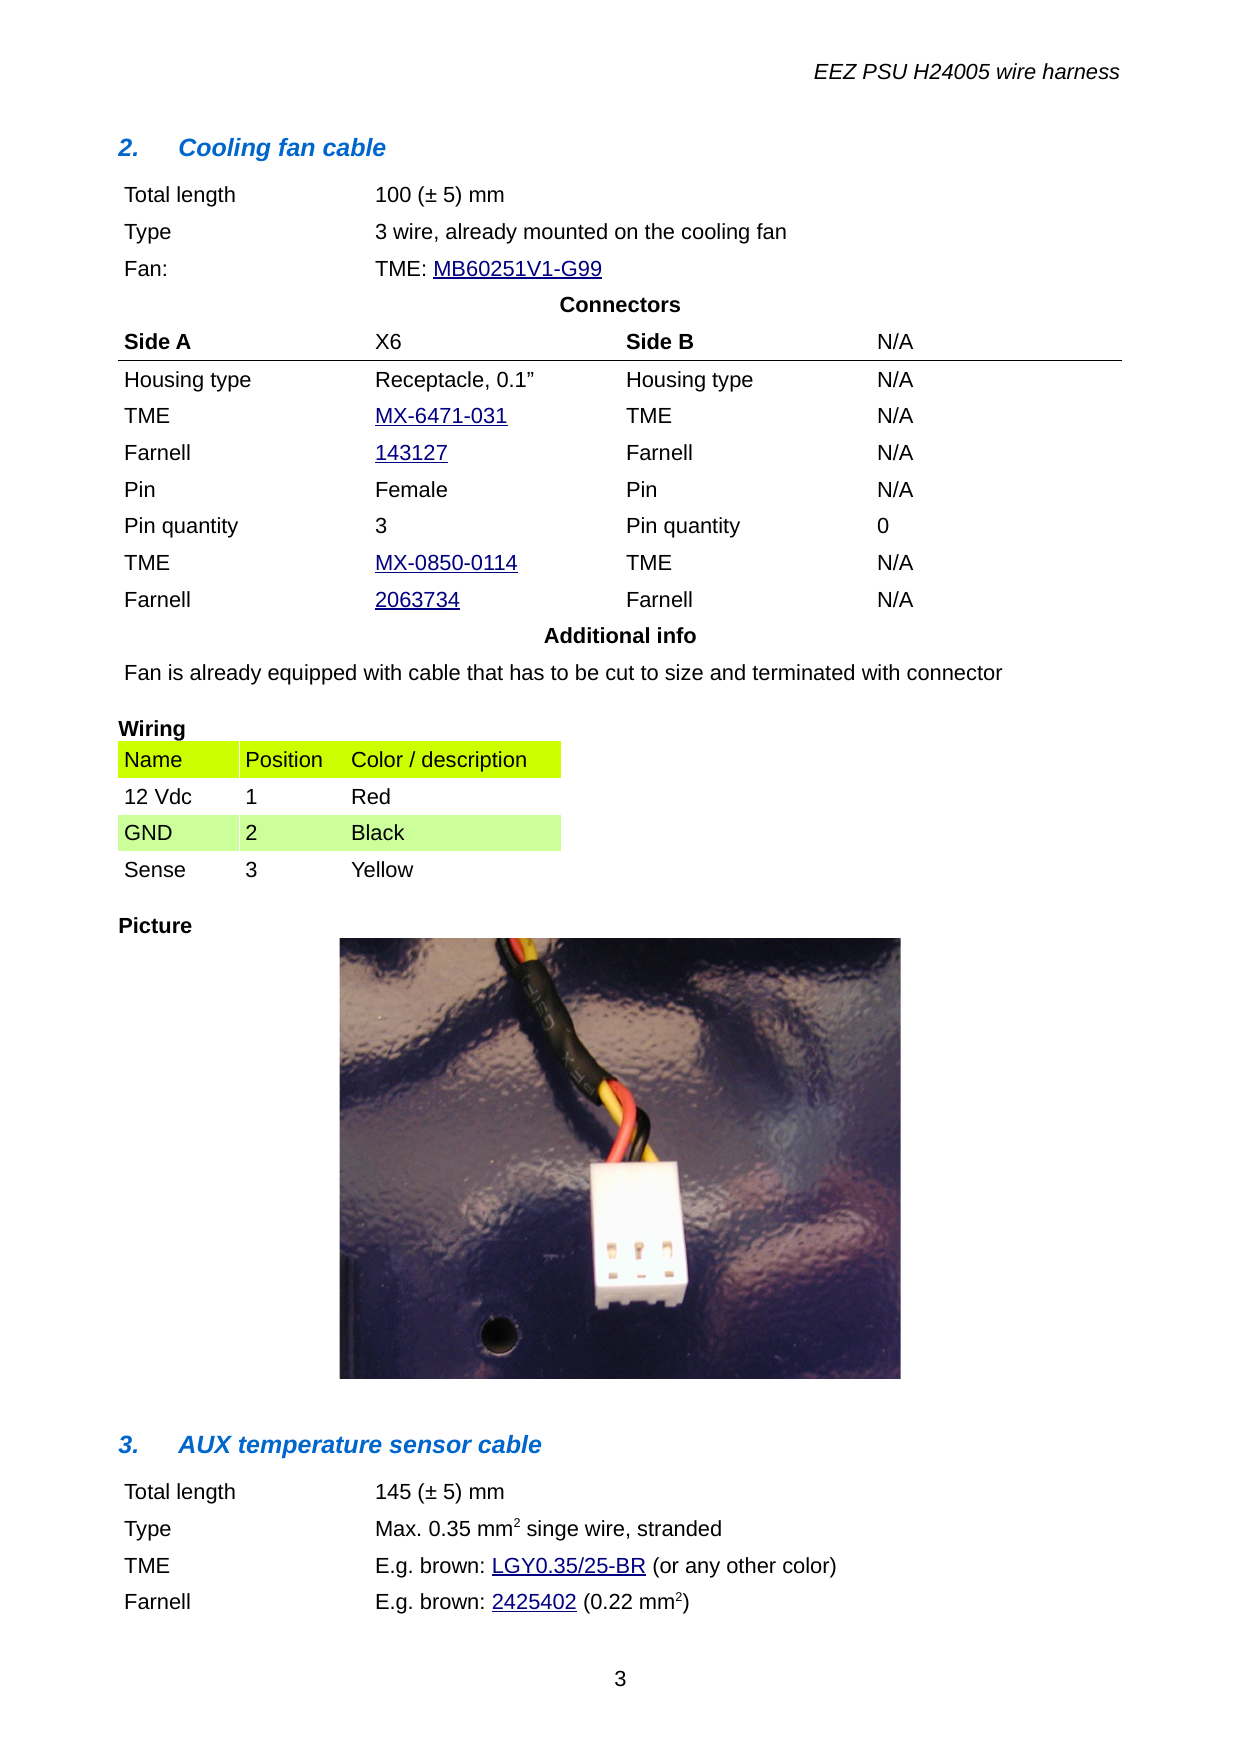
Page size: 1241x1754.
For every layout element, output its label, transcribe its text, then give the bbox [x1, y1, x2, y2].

table_cell Farnell [118, 1584, 369, 1620]
table_cell Pin [620, 471, 871, 507]
table_cell Receptacle, 0.1” [369, 361, 620, 397]
table_header Color / description [345, 741, 561, 778]
subtitle AUX temperature sensor cable [118, 1430, 1122, 1459]
table_cell GND [118, 815, 239, 851]
table_cell Farnell [118, 434, 369, 471]
table_cell 12 Vdc [118, 778, 239, 814]
table_cell TME [620, 398, 871, 434]
table_cell MX-6471-031 [369, 398, 620, 434]
table_header Position [240, 741, 345, 778]
table_cell Fan: [118, 250, 369, 286]
table_cell TME: MB60251V1-G99 [369, 250, 1122, 286]
table_cell 3 [369, 508, 620, 544]
table_cell Pin quantity [118, 508, 369, 544]
table_cell Farnell [620, 581, 871, 617]
table_header Total length [118, 176, 369, 213]
table_header 145 (± 5) mm [369, 1474, 620, 1510]
table_header Total length [118, 1474, 369, 1510]
table_cell TME [620, 544, 871, 581]
table_header [620, 1474, 871, 1510]
table_cell 1 [240, 778, 345, 814]
subtitle Cooling fan cable [118, 133, 1122, 162]
table_cell Type [118, 1510, 369, 1547]
table_cell N/A [871, 361, 1122, 397]
table_cell N/A [871, 398, 1122, 434]
table_cell Sense [118, 851, 239, 888]
table_cell Max. 0.35 mm2 singe wire, stranded [369, 1510, 1122, 1547]
table_cell Pin quantity [620, 508, 871, 544]
table_cell 2063734 [369, 581, 620, 617]
table_cell 143127 [369, 434, 620, 471]
picture [339, 938, 901, 1379]
table_cell TME [118, 398, 369, 434]
table_cell Additional info [118, 618, 1122, 654]
text Picture [118, 913, 1122, 938]
table_cell TME [118, 1547, 369, 1583]
table_cell Pin [118, 471, 369, 507]
table_cell Housing type [118, 361, 369, 397]
table_cell Housing type [620, 361, 871, 397]
text Wiring [118, 716, 1122, 741]
table_header 100 (± 5) mm [369, 176, 620, 213]
table_cell MX-0850-0114 [369, 544, 620, 581]
table_cell E.g. brown: 2425402 (0.22 mm2) [369, 1584, 1122, 1620]
table_cell Yellow [345, 851, 561, 888]
table_cell Connectors [118, 286, 1122, 323]
table_header [620, 176, 871, 213]
table_cell N/A [871, 434, 1122, 471]
table_cell Side A [118, 323, 369, 360]
table_cell E.g. brown: LGY0.35/25-BR (or any other color) [369, 1547, 1122, 1583]
table_cell Black [345, 815, 561, 851]
table_cell Red [345, 778, 561, 814]
table_cell Farnell [620, 434, 871, 471]
table_cell Farnell [118, 581, 369, 617]
table_cell Type [118, 213, 369, 250]
table_cell 3 wire, already mounted on the cooling fan [369, 213, 1122, 250]
table_cell 3 [240, 851, 345, 888]
table_header [871, 1474, 1122, 1510]
table_header Name [118, 741, 239, 778]
table_cell 2 [240, 815, 345, 851]
table_cell N/A [871, 544, 1122, 581]
table_cell Female [369, 471, 620, 507]
table_cell Side B [620, 323, 871, 360]
table_cell N/A [871, 581, 1122, 617]
table_cell 0 [871, 508, 1122, 544]
table_cell N/A [871, 323, 1122, 360]
table_cell TME [118, 544, 369, 581]
table_cell Fan is already equipped with cable that has to be cut to size and terminated with connector [118, 654, 1122, 716]
table_header [871, 176, 1122, 213]
table_cell X6 [369, 323, 620, 360]
table_cell N/A [871, 471, 1122, 507]
